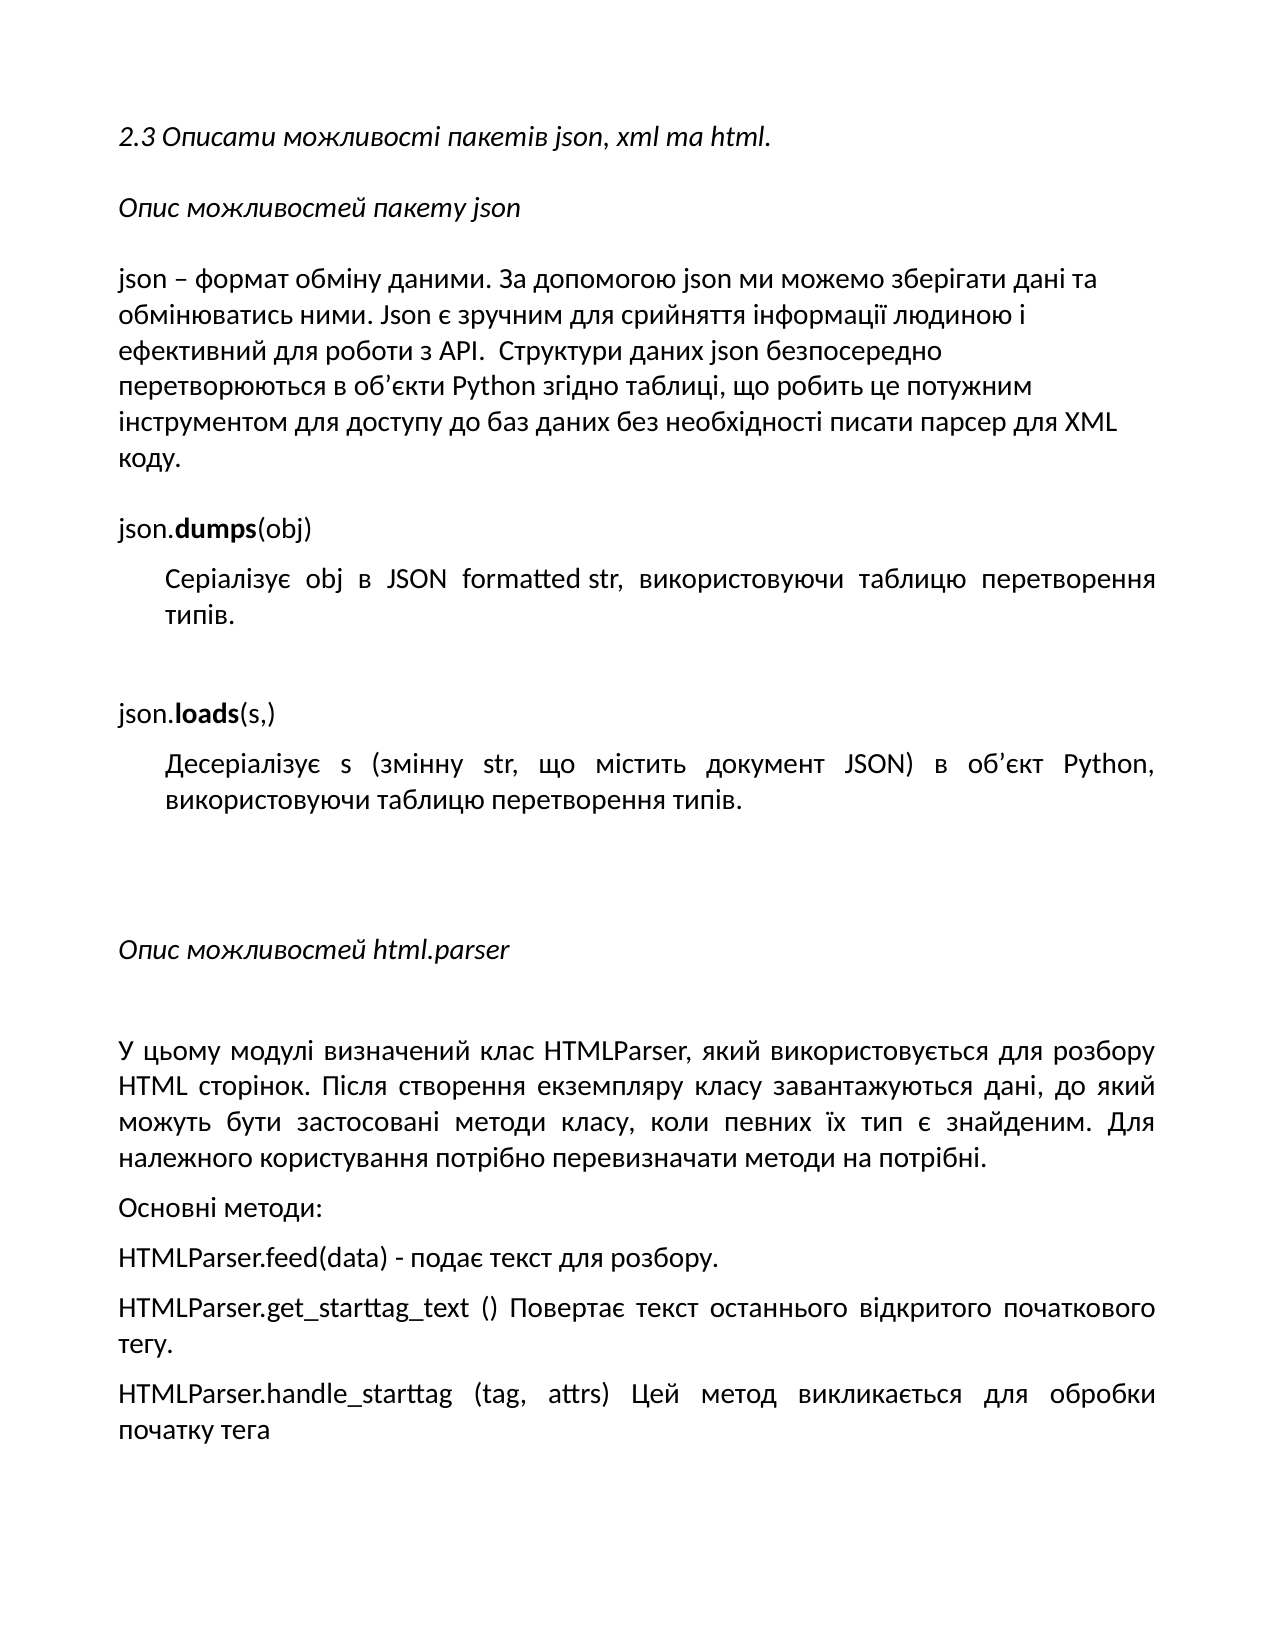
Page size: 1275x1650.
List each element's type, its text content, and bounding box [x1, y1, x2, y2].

text HTMLParser.feed(data) - подає текст для розбору. [118, 1239, 1157, 1275]
text Основні методи: [118, 1189, 1157, 1224]
text Опис можливостей пакету json [118, 189, 1157, 225]
text Серіалізує obj в JSON formatted str, використовуючи таблицю перетворення типів. [165, 560, 1157, 631]
text HTMLParser.handle_starttag (tag, attrs) Цей метод викликається для обробки початку тега [118, 1375, 1157, 1446]
text HTMLParser.get_starttag_text () Повертає текст останнього відкритого початкового тегу. [118, 1289, 1157, 1361]
subtitle json.loads(s,) [118, 695, 1157, 731]
text 2.3 Описати можливості пакетів json, xml та html. [118, 118, 1157, 154]
text У цьому модулі визначений клас HTMLParser, який використовується для розбору HTML сторінок. Після створення екземпляру класу завантажуються дані, до який можуть бути застосовані методи класу, коли певних їх тип є знайденим. Для належного користування потрібно перевизначати методи на потрібні. [118, 1032, 1157, 1174]
subtitle json.dumps(obj) [118, 510, 1157, 546]
text json – формат обміну даними. За допомогою json ми можемо зберігати дані та обмінюватись ними. Json є зручним для срийняття інформації людиною і ефективний для роботи з API. Структури даних json безпосередно перетворюються в об’єкти Python згідно таблиці, що робить це потужним інструментом для доступу до баз даних без необхідності писати парсер для XML коду. [118, 261, 1157, 474]
text Десеріалізує s (змінну str, що містить документ JSON) в об’єкт Python, використовуючи таблицю перетворення типів. [165, 745, 1157, 816]
text Опис можливостей html.parser [118, 931, 1157, 967]
